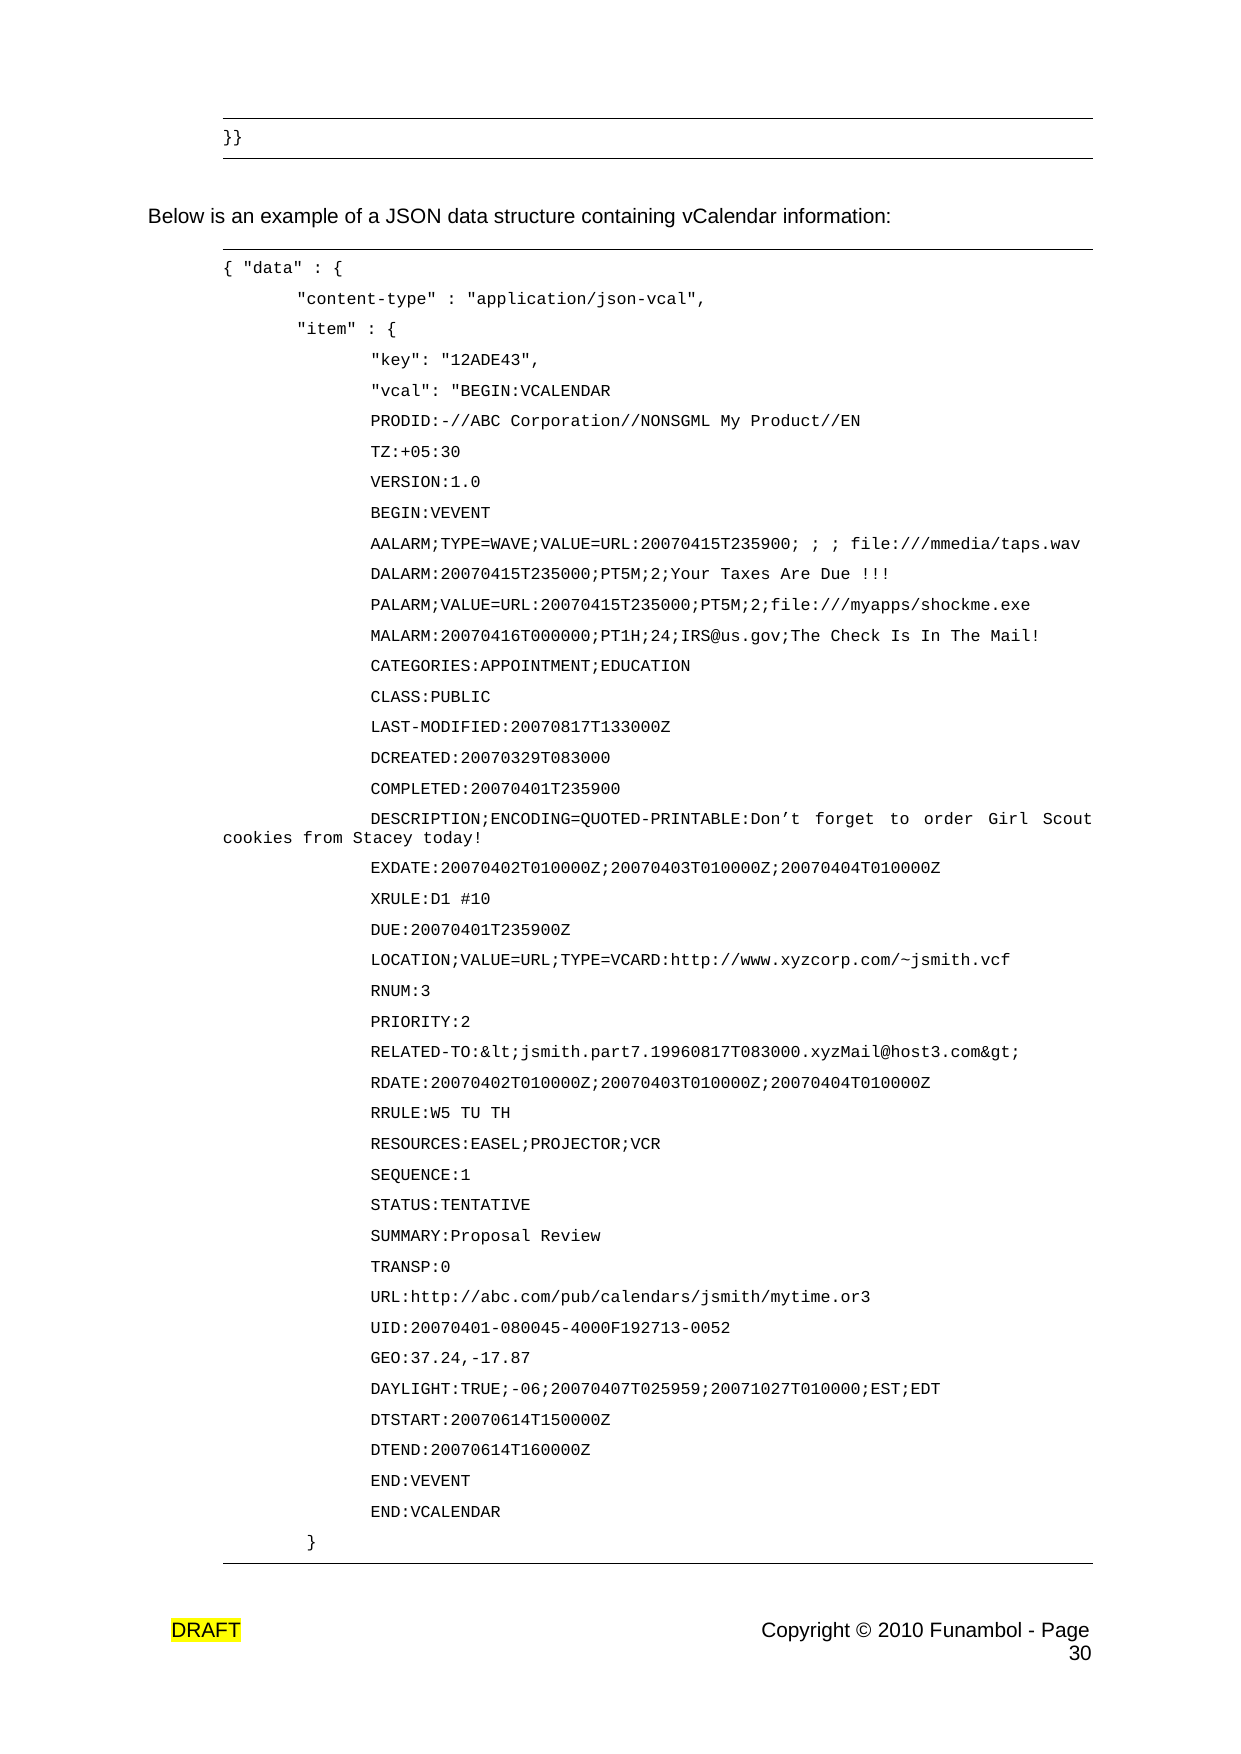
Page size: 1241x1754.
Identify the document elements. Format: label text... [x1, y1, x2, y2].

text LAST-MODIFIED:20070817T133000Z [223, 709, 1093, 738]
text END:VCALENDAR [223, 1493, 1093, 1522]
text { "data" : { [223, 250, 1093, 278]
text MALARM:20070416T000000;PT1H;24;IRS@us.gov;The Check Is In The Mail! [223, 617, 1093, 646]
text RNUM:3 [223, 972, 1093, 1001]
text DUE:20070401T235900Z [223, 911, 1093, 940]
text XRULE:D1 #10 [223, 880, 1093, 909]
text DTEND:20070614T160000Z [223, 1432, 1093, 1461]
text EXDATE:20070402T010000Z;20070403T010000Z;20070404T010000Z [223, 850, 1093, 879]
text PRIORITY:2 [223, 1003, 1093, 1032]
text SUMMARY:Proposal Review [223, 1217, 1093, 1246]
text } [223, 1523, 1093, 1563]
text DAYLIGHT:TRUE;-06;20070407T025959;20071027T010000;EST;EDT [223, 1370, 1093, 1399]
text UID:20070401-080045-4000F192713-0052 [223, 1309, 1093, 1338]
text VERSION:1.0 [223, 464, 1093, 493]
text "content-type" : "application/json-vcal", [223, 280, 1093, 309]
text LOCATION;VALUE=URL;TYPE=VCARD:http://www.xyzcorp.com/~jsmith.vcf [223, 942, 1093, 971]
text "item" : { [223, 311, 1093, 340]
text RRULE:W5 TU TH [223, 1095, 1093, 1124]
text BEGIN:VEVENT [223, 494, 1093, 523]
text DTSTART:20070614T150000Z [223, 1401, 1093, 1430]
text RDATE:20070402T010000Z;20070403T010000Z;20070404T010000Z [223, 1064, 1093, 1093]
text CATEGORIES:APPOINTMENT;EDUCATION [223, 647, 1093, 677]
text TRANSP:0 [223, 1248, 1093, 1277]
text AALARM;TYPE=WAVE;VALUE=URL:20070415T235900; ; ; file:///mmedia/taps.wav [223, 525, 1093, 554]
text PRODID:-//ABC Corporation//NONSGML My Product//EN [223, 402, 1093, 432]
text DALARM:20070415T235000;PT5M;2;Your Taxes Are Due !!! [223, 556, 1093, 585]
text CLASS:PUBLIC [223, 678, 1093, 707]
text RESOURCES:EASEL;PROJECTOR;VCR [223, 1125, 1093, 1154]
text DESCRIPTION;ENCODING=QUOTED-PRINTABLE:Don’t forget to order Girl Scout cookies from Stacey today! [223, 801, 1093, 848]
text "key": "12ADE43", [223, 341, 1093, 370]
text STATUS:TENTATIVE [223, 1187, 1093, 1216]
text URL:http://abc.com/pub/calendars/jsmith/mytime.or3 [223, 1278, 1093, 1308]
text COMPLETED:20070401T235900 [223, 770, 1093, 799]
text TZ:+05:30 [223, 433, 1093, 462]
text SEQUENCE:1 [223, 1156, 1093, 1185]
text PALARM;VALUE=URL:20070415T235000;PT5M;2;file:///myapps/shockme.exe [223, 586, 1093, 615]
text Below is an example of a JSON data structure containing vCalendar information: [148, 205, 1093, 228]
text GEO:37.24,-17.87 [223, 1340, 1093, 1369]
text RELATED-TO:&lt;jsmith.part7.19960817T083000.xyzMail@host3.com&gt; [223, 1033, 1093, 1063]
text "vcal": "BEGIN:VCALENDAR [223, 372, 1093, 401]
text DCREATED:20070329T083000 [223, 739, 1093, 768]
text }} [223, 119, 1093, 158]
text END:VEVENT [223, 1462, 1093, 1491]
